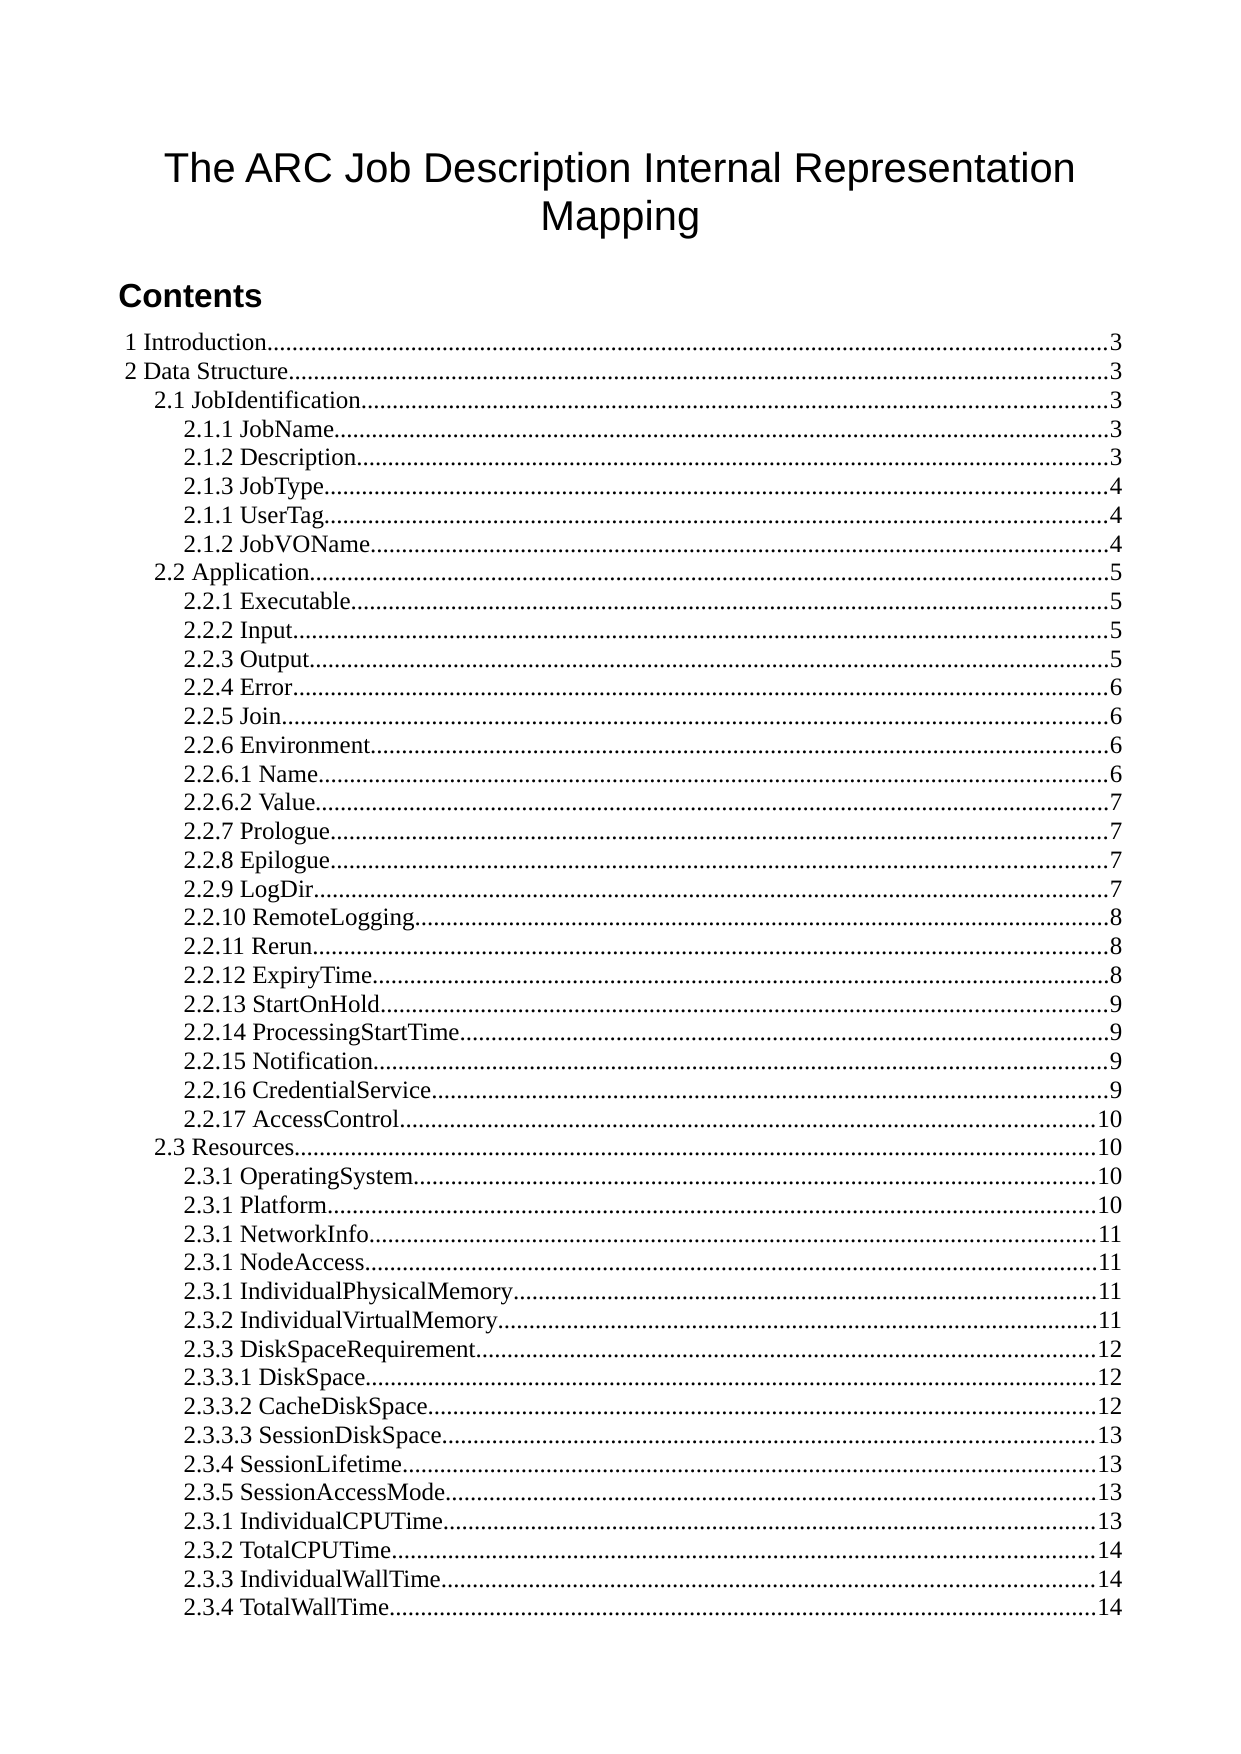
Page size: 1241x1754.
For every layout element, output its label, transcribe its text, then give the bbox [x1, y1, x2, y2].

text 2.2.2 Input 5 [177, 615, 1122, 644]
subtitle Contents [118, 276, 1122, 315]
text 2.1.3 JobType 4 [177, 471, 1122, 500]
text 2.3.2 TotalCPUTime 14 [177, 1535, 1122, 1564]
text 2.3.1 OperatingSystem 10 [177, 1161, 1122, 1190]
text 2.2.15 Notification 9 [177, 1046, 1122, 1075]
text 2.2.10 RemoteLogging 8 [177, 902, 1122, 931]
text 2.3.5 SessionAccessMode 13 [177, 1477, 1122, 1506]
text 2.3.4 TotalWallTime 14 [177, 1592, 1122, 1621]
text 2.2 Application 5 [148, 557, 1122, 586]
text 2.1.1 UserTag 4 [177, 500, 1122, 529]
text 2.2.6 Environment 6 [177, 730, 1122, 759]
text 2.1.2 JobVOName 4 [177, 529, 1122, 557]
text 2.3.1 IndividualCPUTime 13 [177, 1506, 1122, 1535]
text 2.2.6.2 Value 7 [177, 787, 1122, 816]
text 2.3.2 IndividualVirtualMemory 11 [177, 1305, 1122, 1334]
text 2.2.12 ExpiryTime 8 [177, 960, 1122, 989]
text 2.2.8 Epilogue 7 [177, 845, 1122, 874]
text 2.3.1 Platform 10 [177, 1190, 1122, 1219]
text 2.3.3 DiskSpaceRequirement 12 [177, 1334, 1122, 1362]
text 2.2.9 LogDir 7 [177, 874, 1122, 902]
text 2 Data Structure 3 [118, 356, 1122, 385]
text 2.2.5 Join 6 [177, 701, 1122, 730]
text 2.2.3 Output 5 [177, 644, 1122, 672]
text 2.3.3 IndividualWallTime 14 [177, 1564, 1122, 1592]
text 2.3.3.2 CacheDiskSpace 12 [177, 1391, 1122, 1420]
text 2.2.7 Prologue 7 [177, 816, 1122, 845]
text 2.2.13 StartOnHold 9 [177, 989, 1122, 1017]
text 1 Introduction 3 [118, 327, 1122, 356]
text 2.2.6.1 Name 6 [177, 759, 1122, 787]
text 2.1 JobIdentification 3 [148, 385, 1122, 414]
text 2.2.16 CredentialService 9 [177, 1075, 1122, 1104]
text 2.2.4 Error 6 [177, 672, 1122, 701]
text 2.3.4 SessionLifetime 13 [177, 1449, 1122, 1477]
text 2.3 Resources 10 [148, 1132, 1122, 1161]
text 2.2.14 ProcessingStartTime 9 [177, 1017, 1122, 1046]
text 2.3.3.1 DiskSpace 12 [177, 1362, 1122, 1391]
text 2.3.1 IndividualPhysicalMemory 11 [177, 1276, 1122, 1305]
text 2.2.17 AccessControl 10 [177, 1104, 1122, 1132]
subtitle The ARC Job Description Internal Representation Mapping [118, 143, 1122, 239]
text 2.1.2 Description 3 [177, 442, 1122, 471]
text 2.2.11 Rerun 8 [177, 931, 1122, 960]
text 2.3.1 NetworkInfo 11 [177, 1219, 1122, 1247]
text 2.3.1 NodeAccess 11 [177, 1247, 1122, 1276]
text 2.3.3.3 SessionDiskSpace 13 [177, 1420, 1122, 1449]
text 2.1.1 JobName 3 [177, 414, 1122, 442]
text 2.2.1 Executable 5 [177, 586, 1122, 615]
